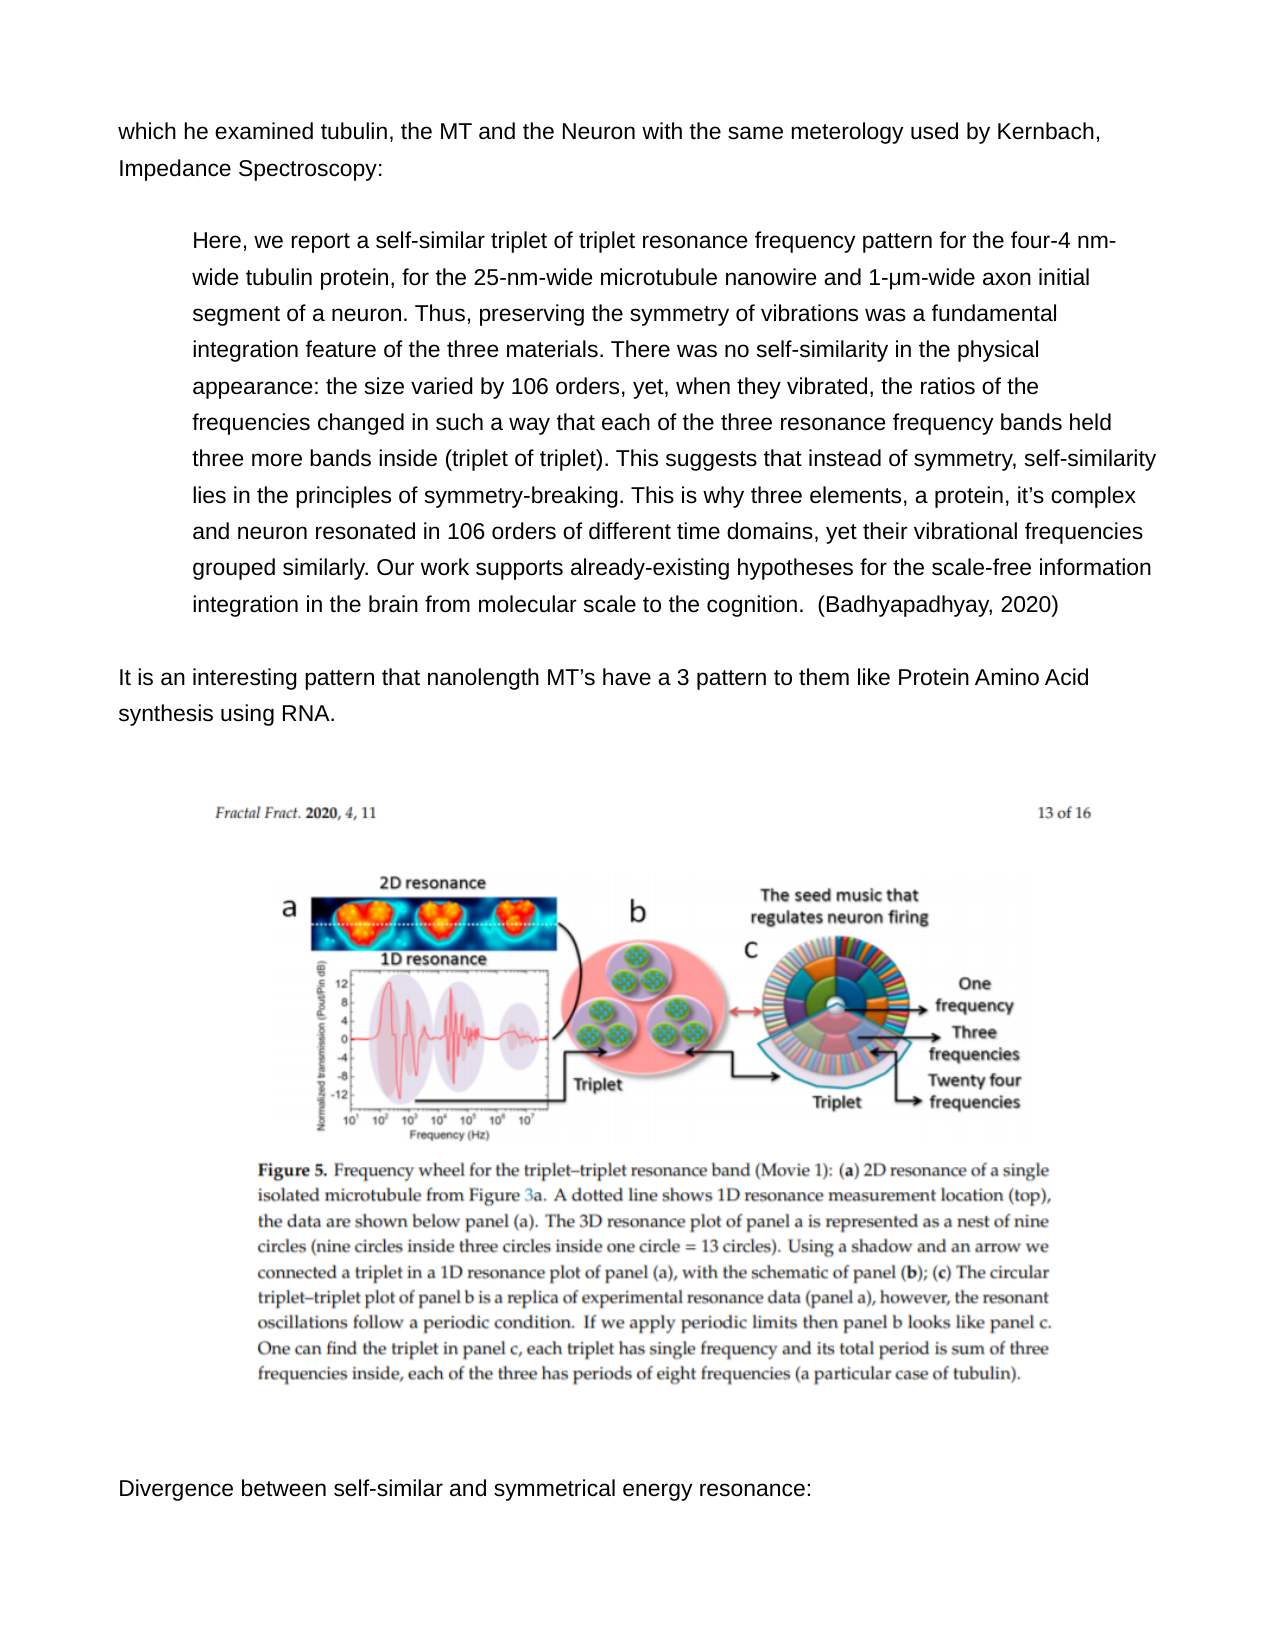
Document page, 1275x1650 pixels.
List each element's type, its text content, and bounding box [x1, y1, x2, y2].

text Divergence between self-similar and symmetrical energy resonance: [118, 1475, 1157, 1502]
picture [118, 736, 1157, 1393]
text Here, we report a self-similar triplet of triplet resonance frequency pattern for the four-4 nm-wide tubulin protein, for the 25-nm-wide microtubule nanowire and 1-μm-wide axon initial segment of a neuron. Thus, preserving the symmetry of vibrations was a fundamental integration feature of the three materials. There was no self-similarity in the physical appearance: the size varied by 106 orders, yet, when they vibrated, the ratios of the frequencies changed in such a way that each of the three resonance frequency bands held three more bands inside (triplet of triplet). This suggests that instead of symmetry, self-similarity lies in the principles of symmetry-breaking. This is why three elements, a protein, it’s complex and neuron resonated in 106 orders of different time domains, yet their vibrational frequencies grouped similarly. Our work supports already-existing hypotheses for the scale-free information integration in the brain from molecular scale to the cognition. (Badhyapadhyay, 2020) [192, 227, 1157, 617]
text which he examined tubulin, the MT and the Neuron with the same meterology used by Kernbach, Impedance Spectroscopy: [118, 118, 1157, 181]
text It is an interesting pattern that nanolength MT’s have a 3 pattern to them like Protein Amino Acid synthesis using RNA. [118, 663, 1157, 726]
